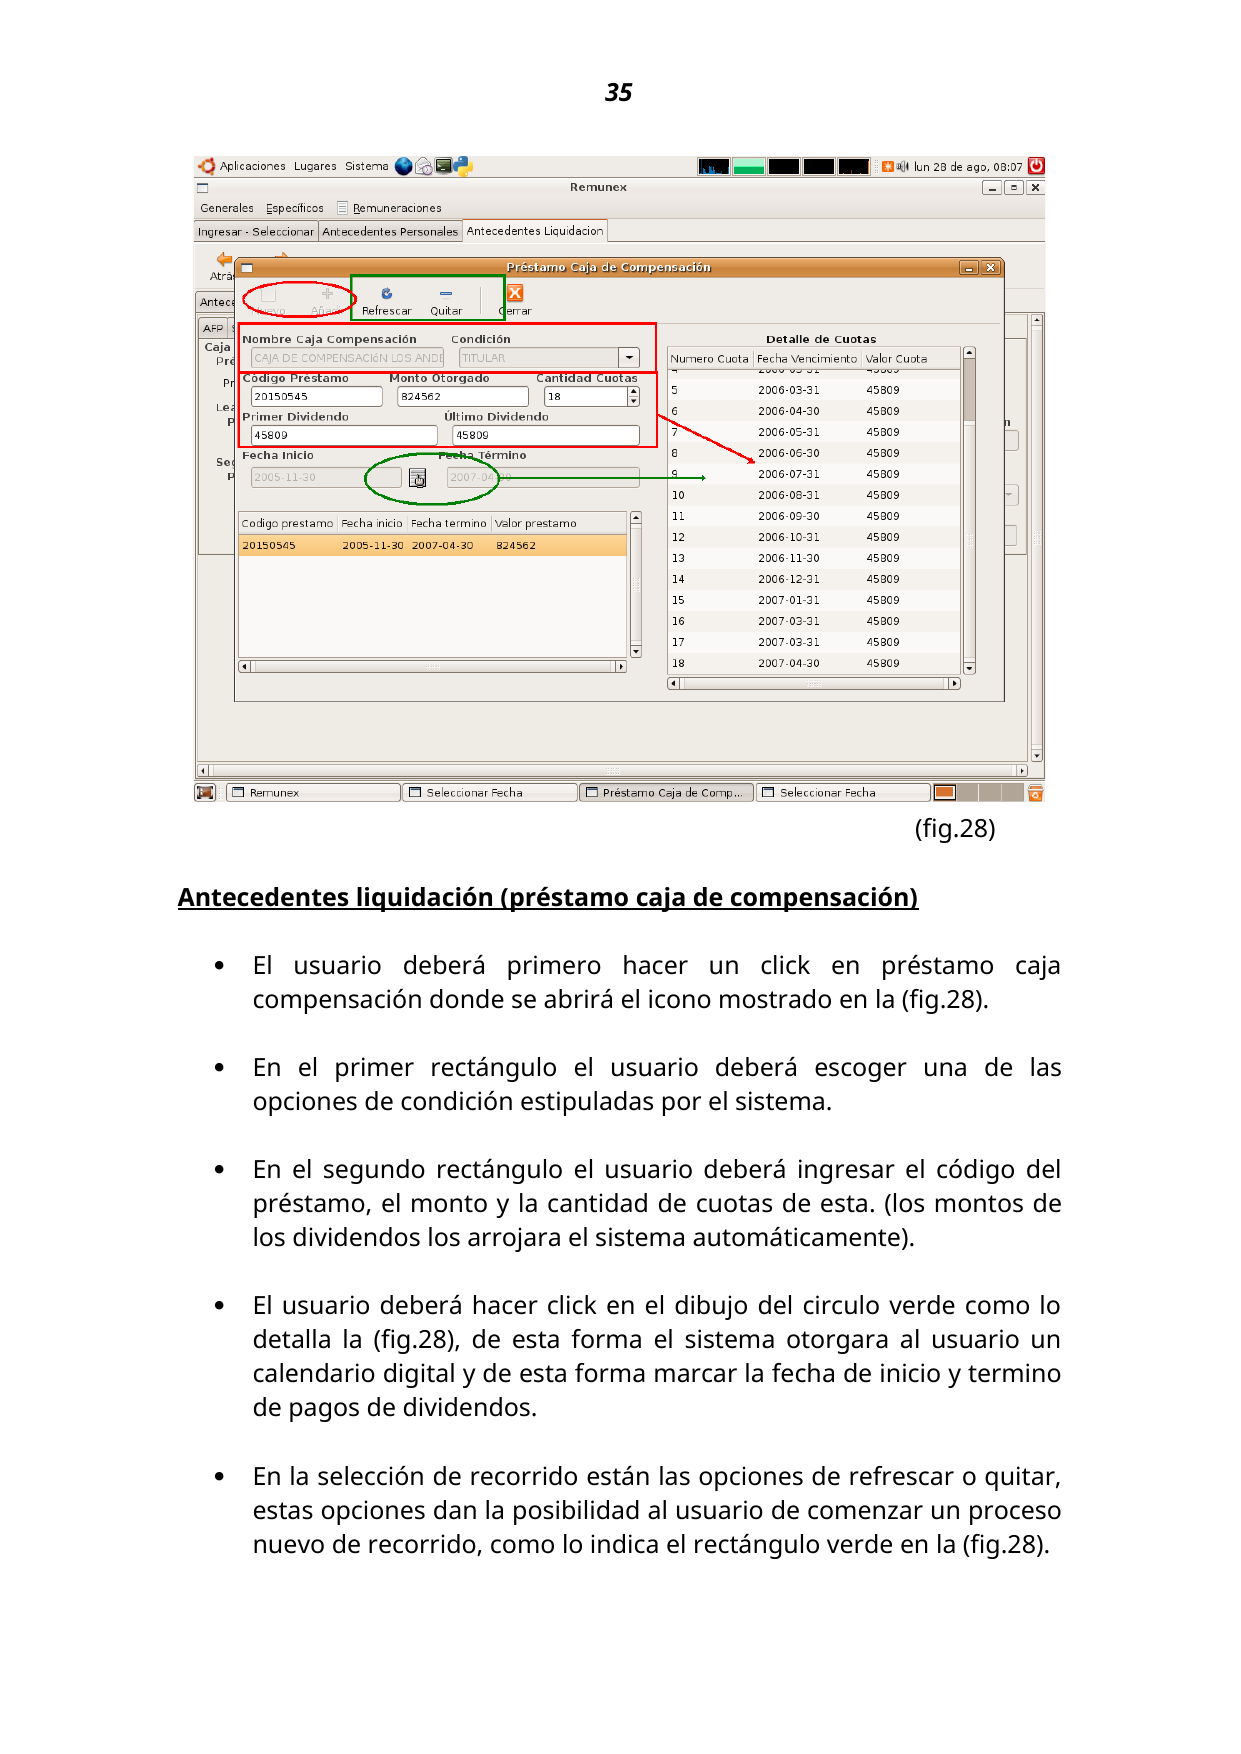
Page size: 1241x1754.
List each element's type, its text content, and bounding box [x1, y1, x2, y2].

picture [193, 156, 1046, 802]
list En el segundo rectángulo el usuario deberá ingresar el código del préstamo, el monto y la cantidad de cuotas de esta. (los montos de los dividendos los arrojara el sistema automáticamente). [215, 1152, 1063, 1254]
list En el primer rectángulo el usuario deberá escoger una de las opciones de condición estipuladas por el sistema. [215, 1049, 1063, 1118]
list El usuario deberá hacer click en el dibujo del circulo verde como lo detalla la (fig.28), de esta forma el sistema otorgara al usuario un calendario digital y de esta forma marcar la fecha de inicio y termino de pagos de dividendos. [215, 1288, 1063, 1424]
list El usuario deberá primero hacer un click en préstamo caja compensación donde se abrirá el icono mostrado en la (fig.28). [215, 947, 1063, 1015]
text Antecedentes liquidación (préstamo caja de compensación) [177, 879, 1063, 913]
list En la selección de recorrido están las opciones de refrescar o quitar, estas opciones dan la posibilidad al usuario de comenzar un proceso nuevo de recorrido, como lo indica el rectángulo verde en la (fig.28). [215, 1458, 1063, 1560]
text (fig.28) [177, 811, 1063, 845]
